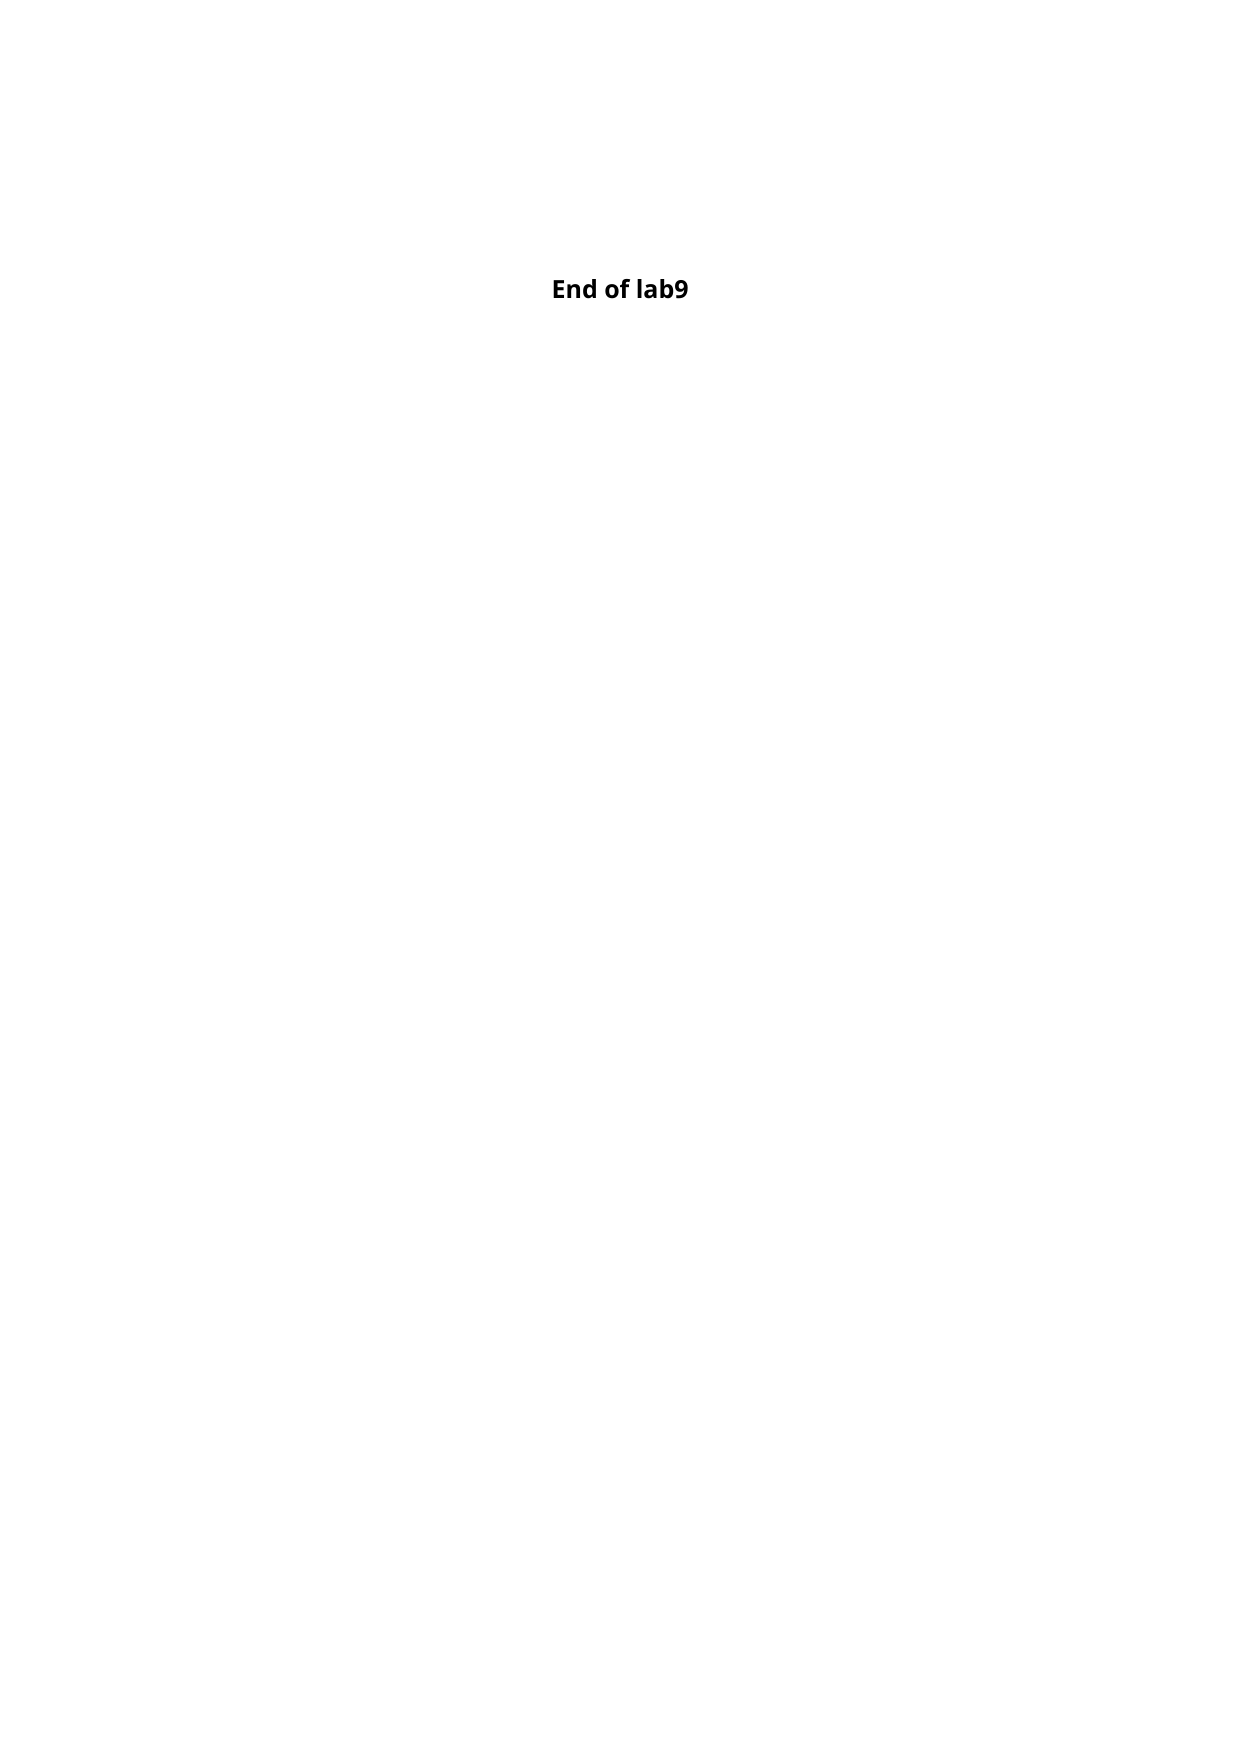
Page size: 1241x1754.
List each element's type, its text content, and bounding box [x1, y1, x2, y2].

text End of lab9 [118, 271, 1122, 306]
